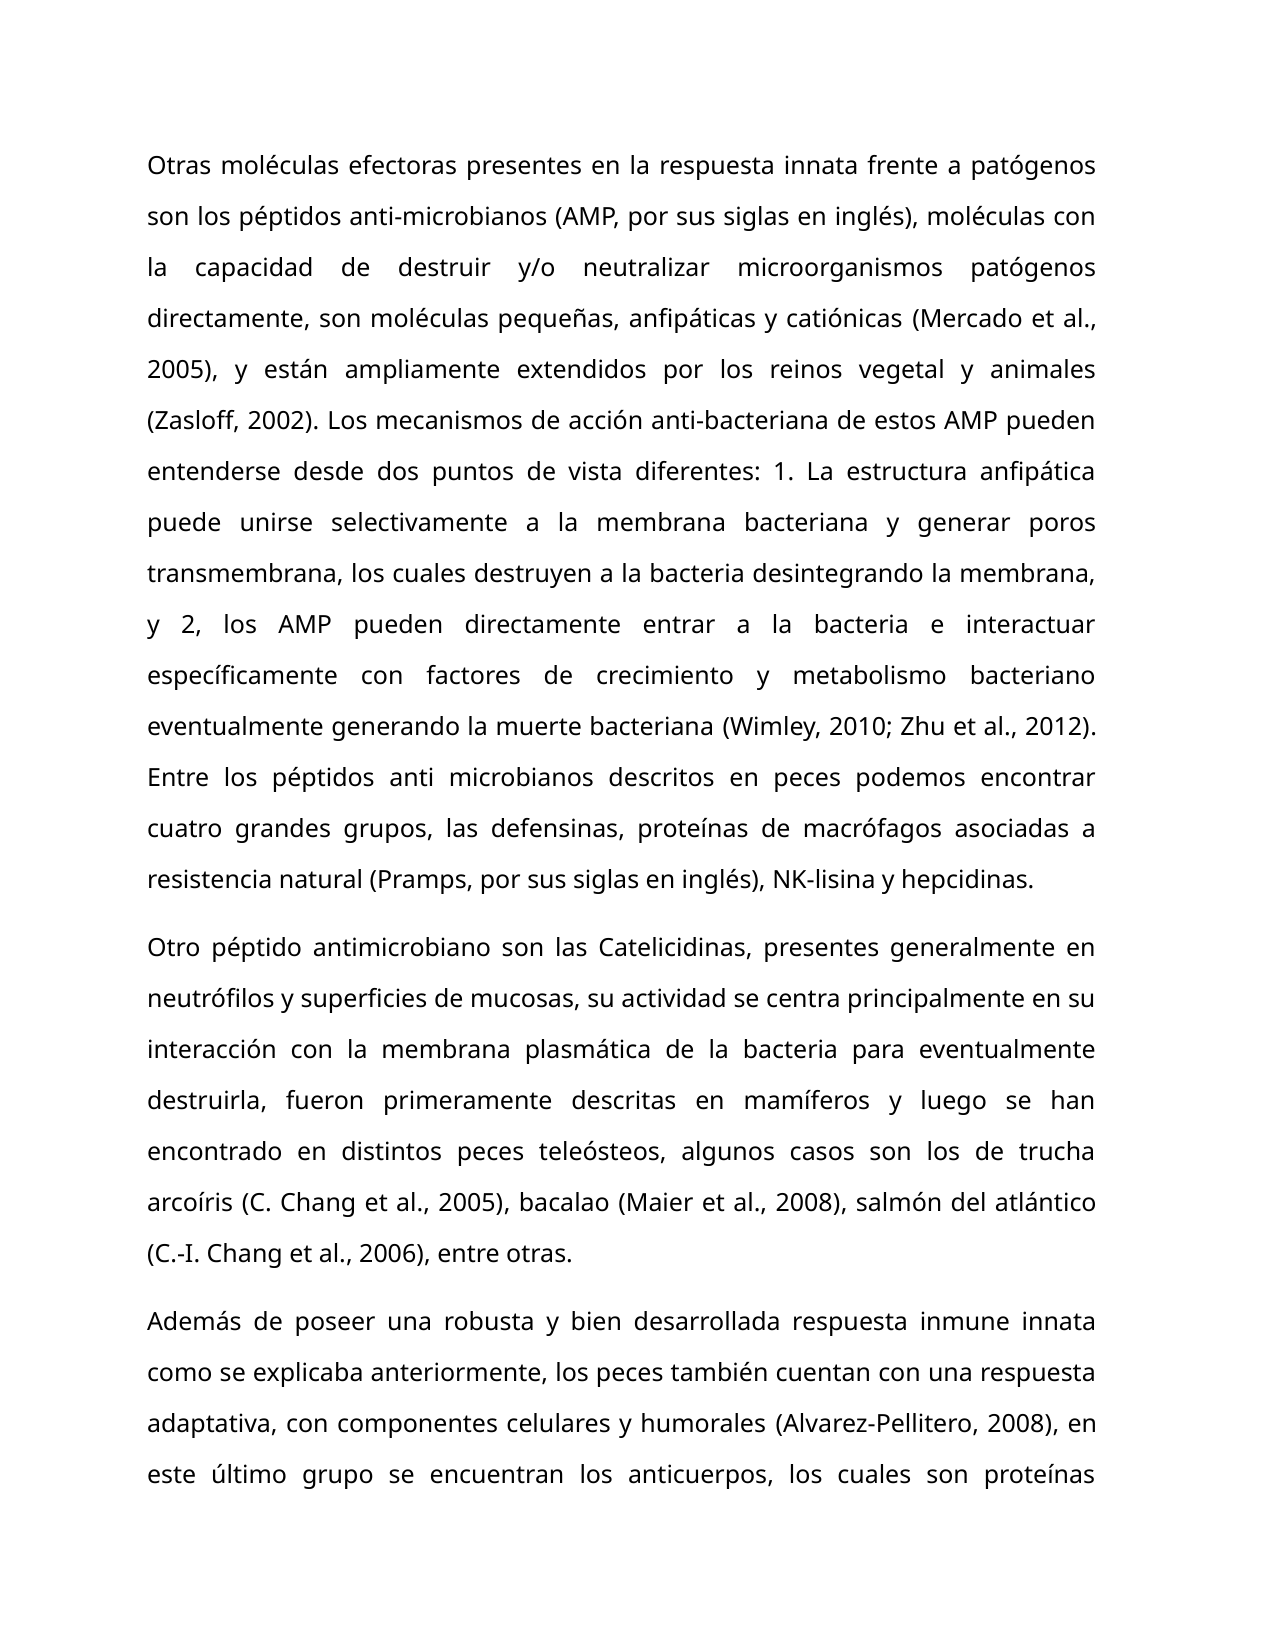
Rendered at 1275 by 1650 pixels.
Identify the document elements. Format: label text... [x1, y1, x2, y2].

text Otras moléculas efectoras presentes en la respuesta innata frente a patógenos son los péptidos anti-microbianos (AMP, por sus siglas en inglés), moléculas con la capacidad de destruir y/o neutralizar microorganismos patógenos directamente, son moléculas pequeñas, anfipáticas y catiónicas (Mercado et al., 2005)⁠, y están ampliamente extendidos por los reinos vegetal y animales (Zasloff, 2002)⁠. Los mecanismos de acción anti-bacteriana de estos AMP pueden entenderse desde dos puntos de vista diferentes: 1. La estructura anfipática puede unirse selectivamente a la membrana bacteriana y generar poros transmembrana, los cuales destruyen a la bacteria desintegrando la membrana, y 2, los AMP pueden directamente entrar a la bacteria e interactuar específicamente con factores de crecimiento y metabolismo bacteriano eventualmente generando la muerte bacteriana (Wimley, 2010; Zhu et al., 2012)⁠. Entre los péptidos anti microbianos descritos en peces podemos encontrar cuatro grandes grupos, las defensinas, proteínas de macrófagos asociadas a resistencia natural (Pramps, por sus siglas en inglés), NK-lisina y hepcidinas. [147, 148, 1097, 896]
text Además de poseer una robusta y bien desarrollada respuesta inmune innata como se explicaba anteriormente, los peces también cuentan con una respuesta adaptativa, con componentes celulares y humorales (Alvarez-Pellitero, 2008)⁠, en este último grupo se encuentran los anticuerpos, los cuales son proteínas [147, 1304, 1097, 1491]
text Otro péptido antimicrobiano son las Catelicidinas, presentes generalmente en neutrófilos y superficies de mucosas, su actividad se centra principalmente en su interacción con la membrana plasmática de la bacteria para eventualmente destruirla, fueron primeramente descritas en mamíferos y luego se han encontrado en distintos peces teleósteos, algunos casos son los de trucha arcoíris (C. Chang et al., 2005)⁠, bacalao (Maier et al., 2008)⁠, salmón del atlántico (C.-I. Chang et al., 2006)⁠, entre otras. [147, 930, 1097, 1270]
